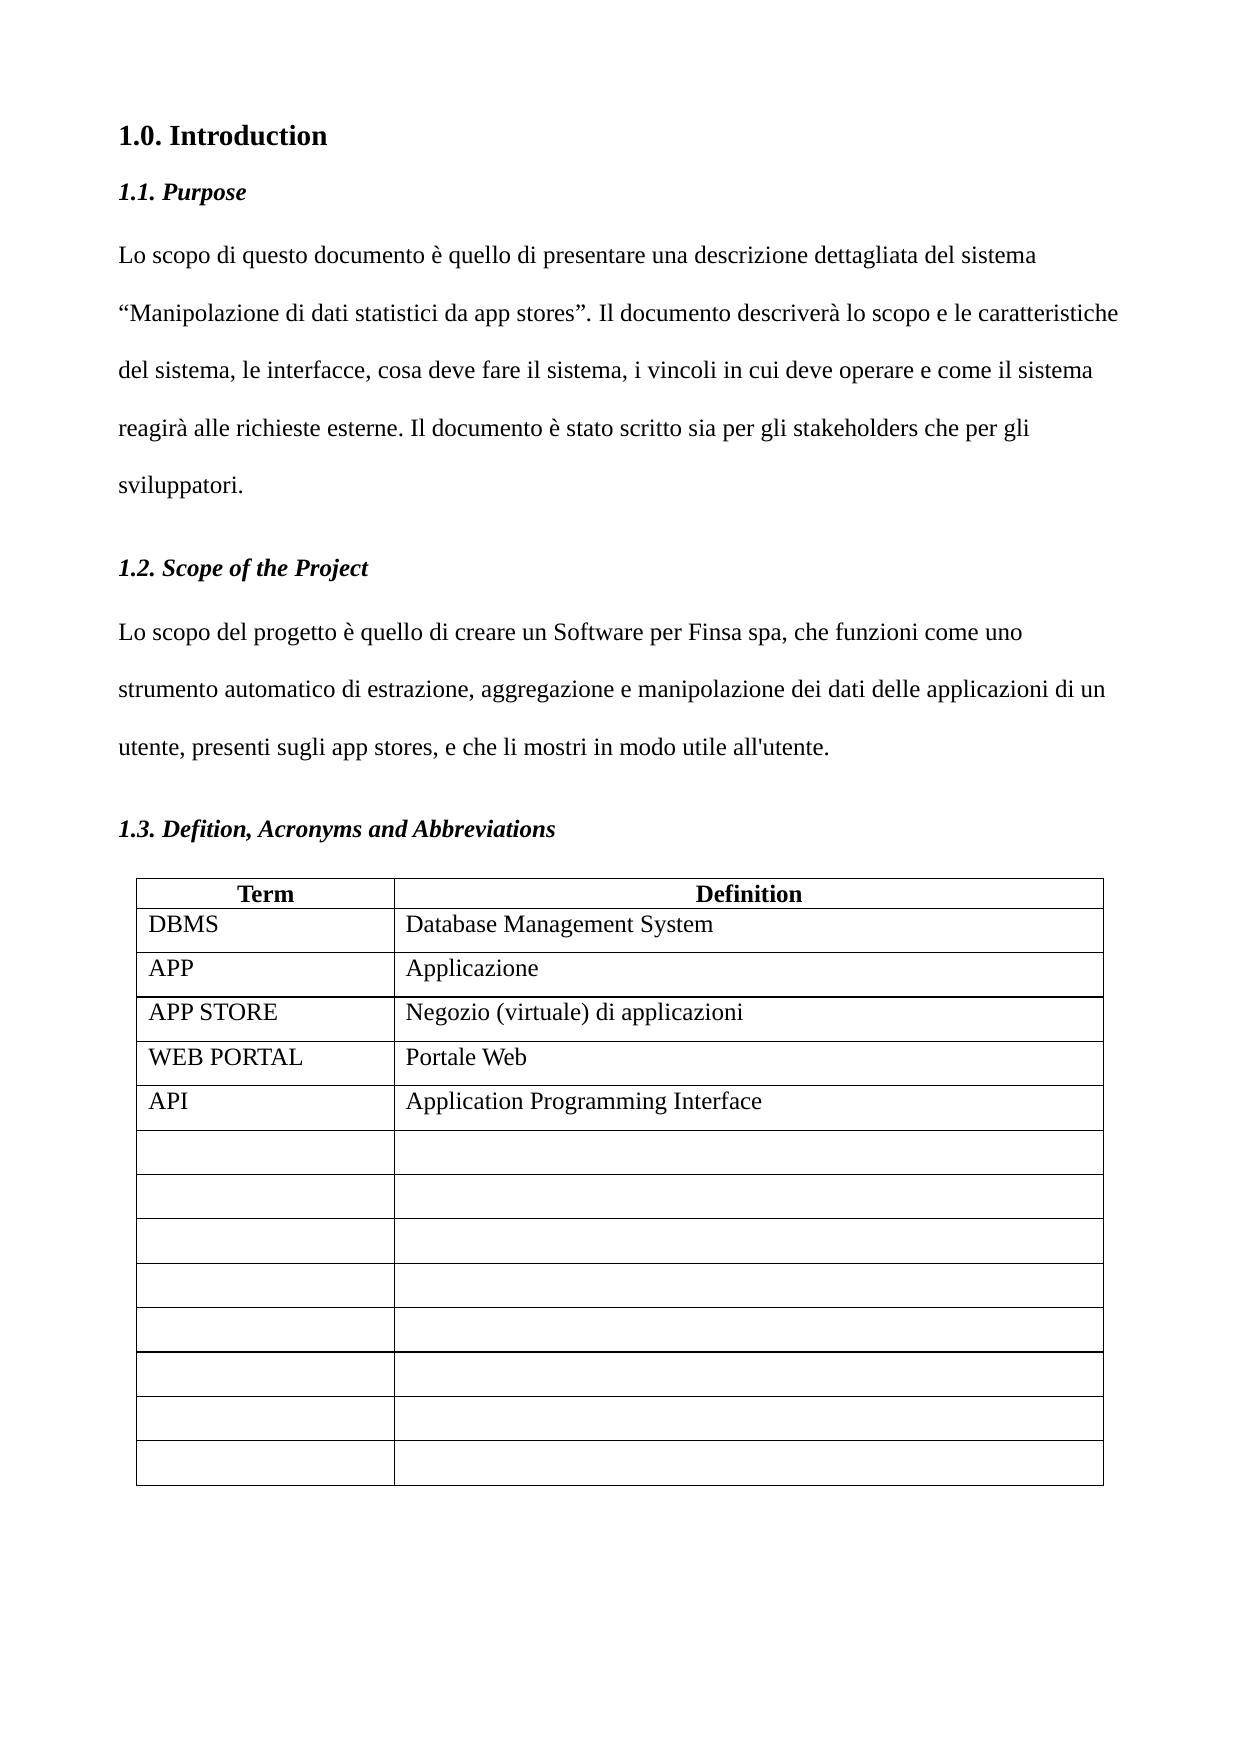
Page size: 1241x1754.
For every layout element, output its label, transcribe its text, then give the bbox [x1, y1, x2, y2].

table_header Term [137, 879, 394, 908]
table_cell APP [137, 953, 394, 996]
table_cell [395, 1131, 1103, 1174]
table_cell WEB PORTAL [137, 1042, 394, 1085]
table_cell DBMS [137, 909, 394, 952]
table_cell [395, 1219, 1103, 1263]
table_cell [137, 1219, 394, 1263]
table_cell [395, 1175, 1103, 1218]
table_cell [137, 1131, 394, 1174]
subtitle 1.3. Defition, Acronyms and Abbreviations [118, 814, 1122, 843]
table_cell [395, 1264, 1103, 1307]
text Lo scopo di questo documento è quello di presentare una descrizione dettagliata del sistema “Manipolazione di dati statistici da app stores”. Il documento descriverà lo scopo e le caratteristiche del sistema, le interfacce, cosa deve fare il sistema, i vincoli in cui deve operare e come il sistema reagirà alle richieste esterne. Il documento è stato scritto sia per gli stakeholders che per gli sviluppatori. [118, 240, 1122, 499]
table_cell [395, 1308, 1103, 1351]
subtitle 1.0. Introduction [118, 118, 1122, 152]
subtitle 1.2. Scope of the Project [118, 553, 1122, 582]
table_cell [395, 1397, 1103, 1440]
table_cell Database Management System [395, 909, 1103, 952]
table_cell [137, 1264, 394, 1307]
table_cell APP STORE [137, 998, 394, 1041]
table_cell API [137, 1086, 394, 1129]
table_cell Negozio (virtuale) di applicazioni [395, 998, 1103, 1041]
table_cell Applicazione [395, 953, 1103, 996]
table_cell [137, 1397, 394, 1440]
table_cell [137, 1308, 394, 1351]
table_cell [137, 1441, 394, 1484]
table_cell Application Programming Interface [395, 1086, 1103, 1129]
table_header Definition [395, 879, 1103, 908]
table_cell [395, 1441, 1103, 1484]
table_cell Portale Web [395, 1042, 1103, 1085]
table_cell [137, 1353, 394, 1396]
table_cell [137, 1175, 394, 1218]
text Lo scopo del progetto è quello di creare un Software per Finsa spa, che funzioni come uno strumento automatico di estrazione, aggregazione e manipolazione dei dati delle applicazioni di un utente, presenti sugli app stores, e che li mostri in modo utile all'utente. [118, 617, 1122, 760]
subtitle 1.1. Purpose [118, 177, 1122, 205]
table_cell [395, 1353, 1103, 1396]
